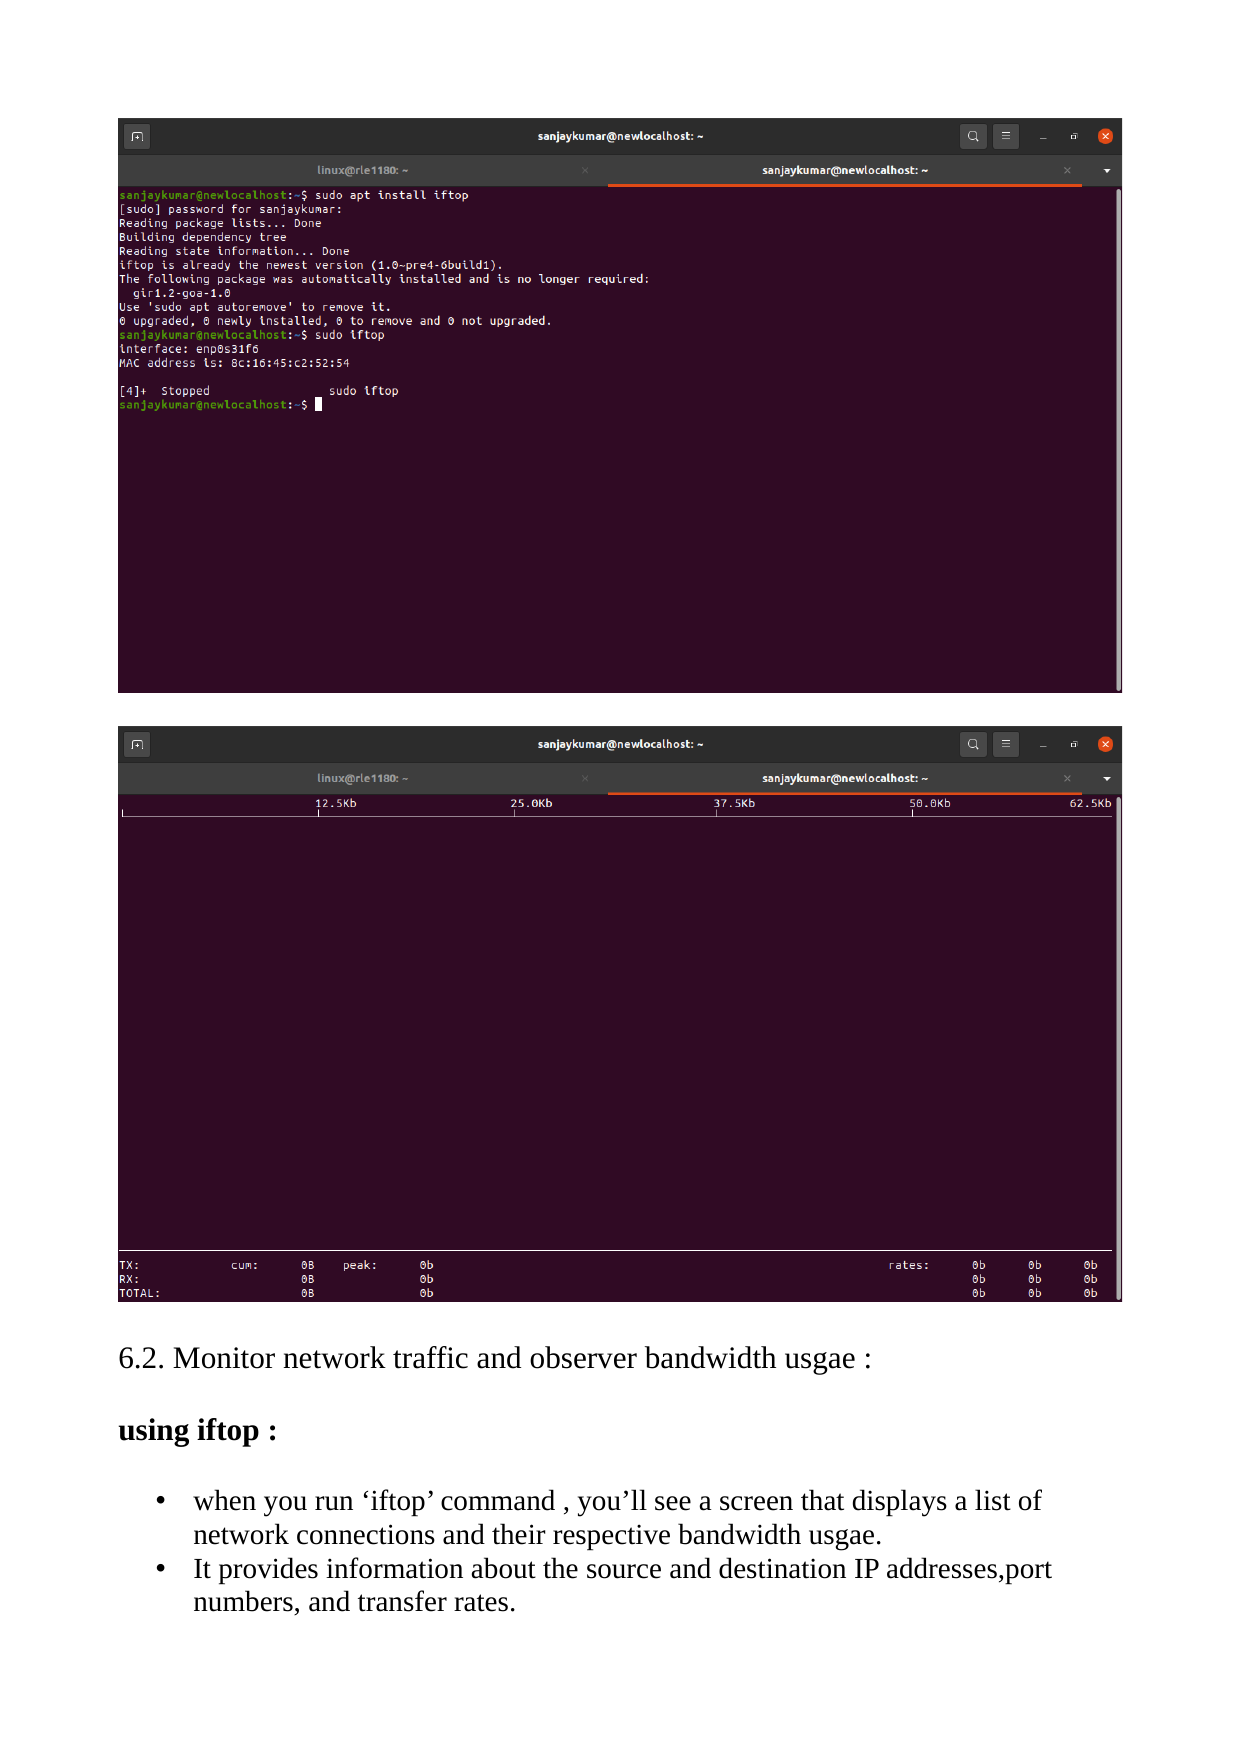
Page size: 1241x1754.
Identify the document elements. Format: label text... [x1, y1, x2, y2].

list when you run ‘iftop’ command , you’ll see a screen that displays a list of network connections and their respective bandwidth usgae. [156, 1483, 1122, 1551]
picture [118, 118, 1123, 693]
text 6.2. Monitor network traffic and observer bandwidth usgae : [118, 1340, 1122, 1376]
text using iftop : [118, 1412, 1122, 1448]
picture [118, 726, 1123, 1302]
list It provides information about the source and destination IP addresses,port numbers, and transfer rates. [156, 1551, 1122, 1618]
